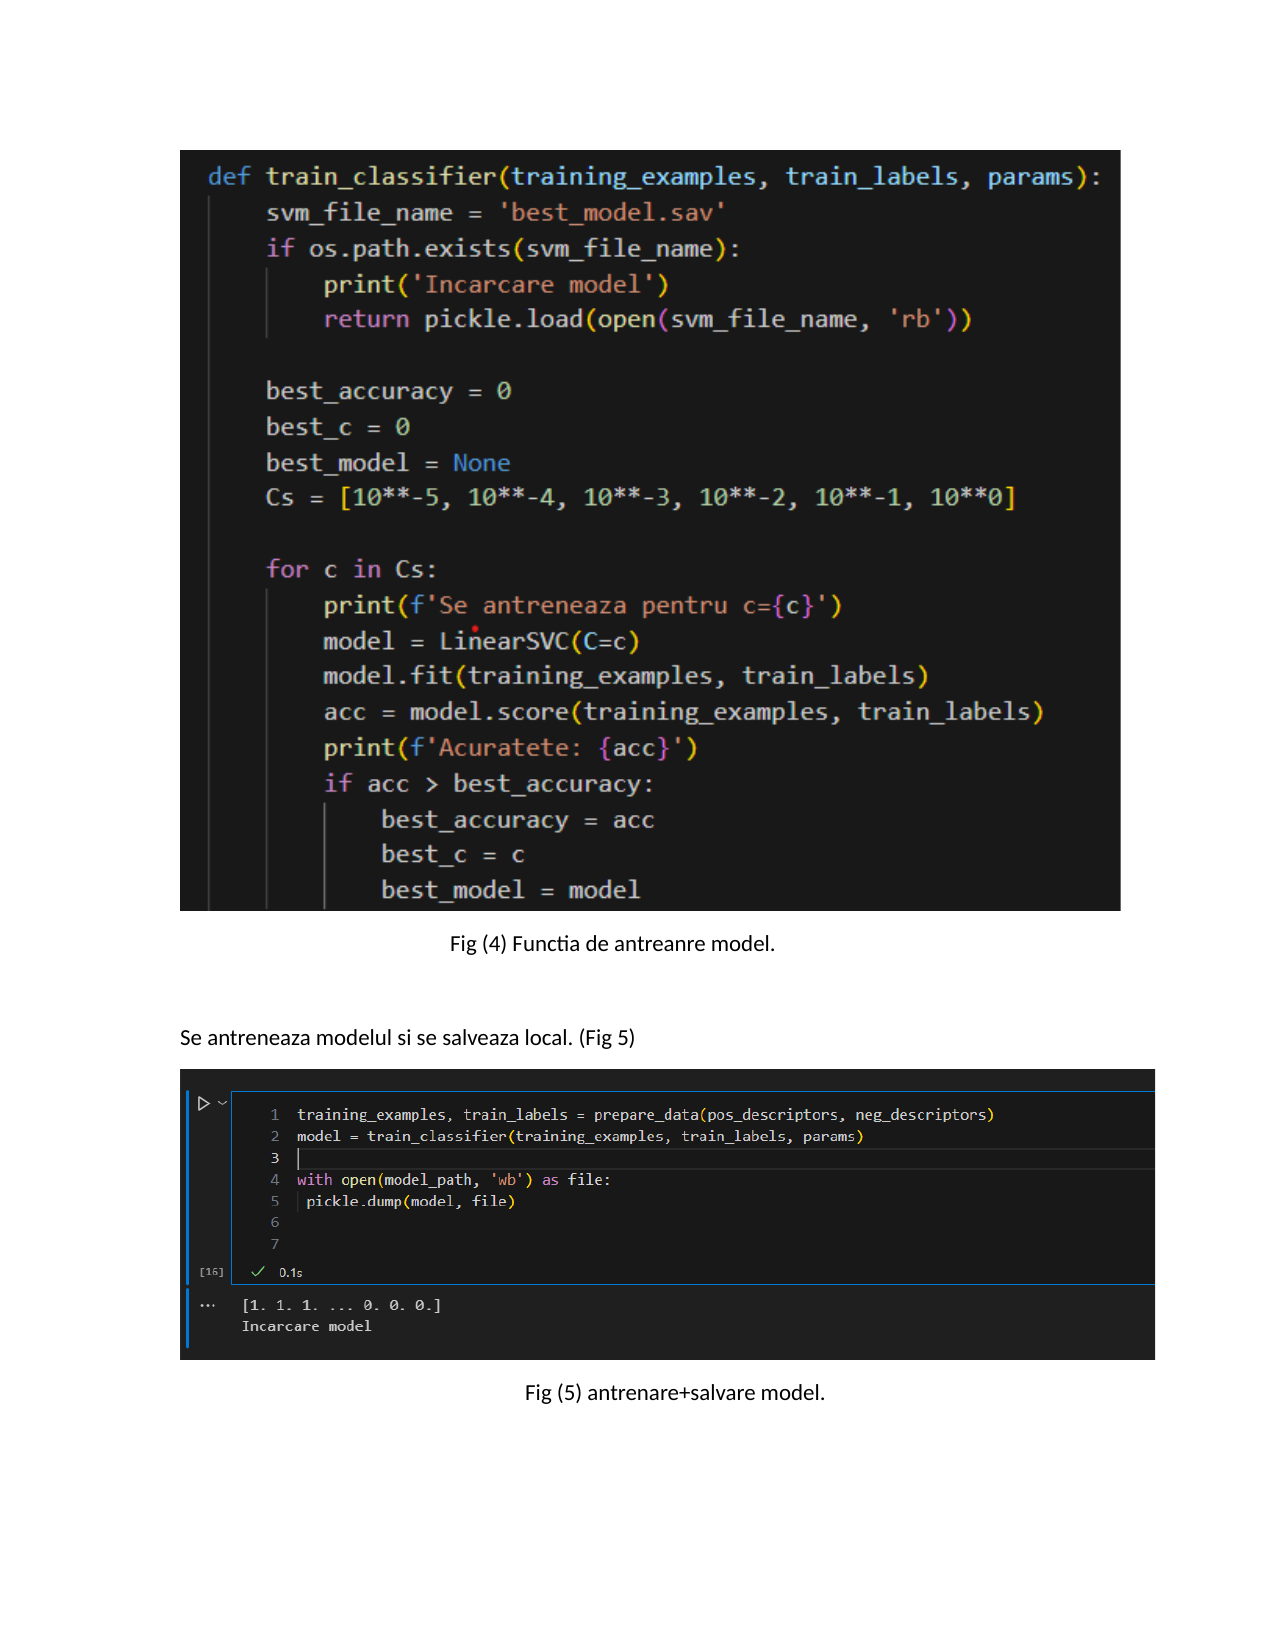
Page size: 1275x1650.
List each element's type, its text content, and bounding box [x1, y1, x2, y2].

text Fig (4) Functia de antreanre model. [150, 929, 1125, 958]
text Se antreneaza modelul si se salveaza local. (Fig 5) [150, 1023, 1125, 1051]
text Fig (5) antrenare+salvare model. [150, 1378, 1125, 1406]
